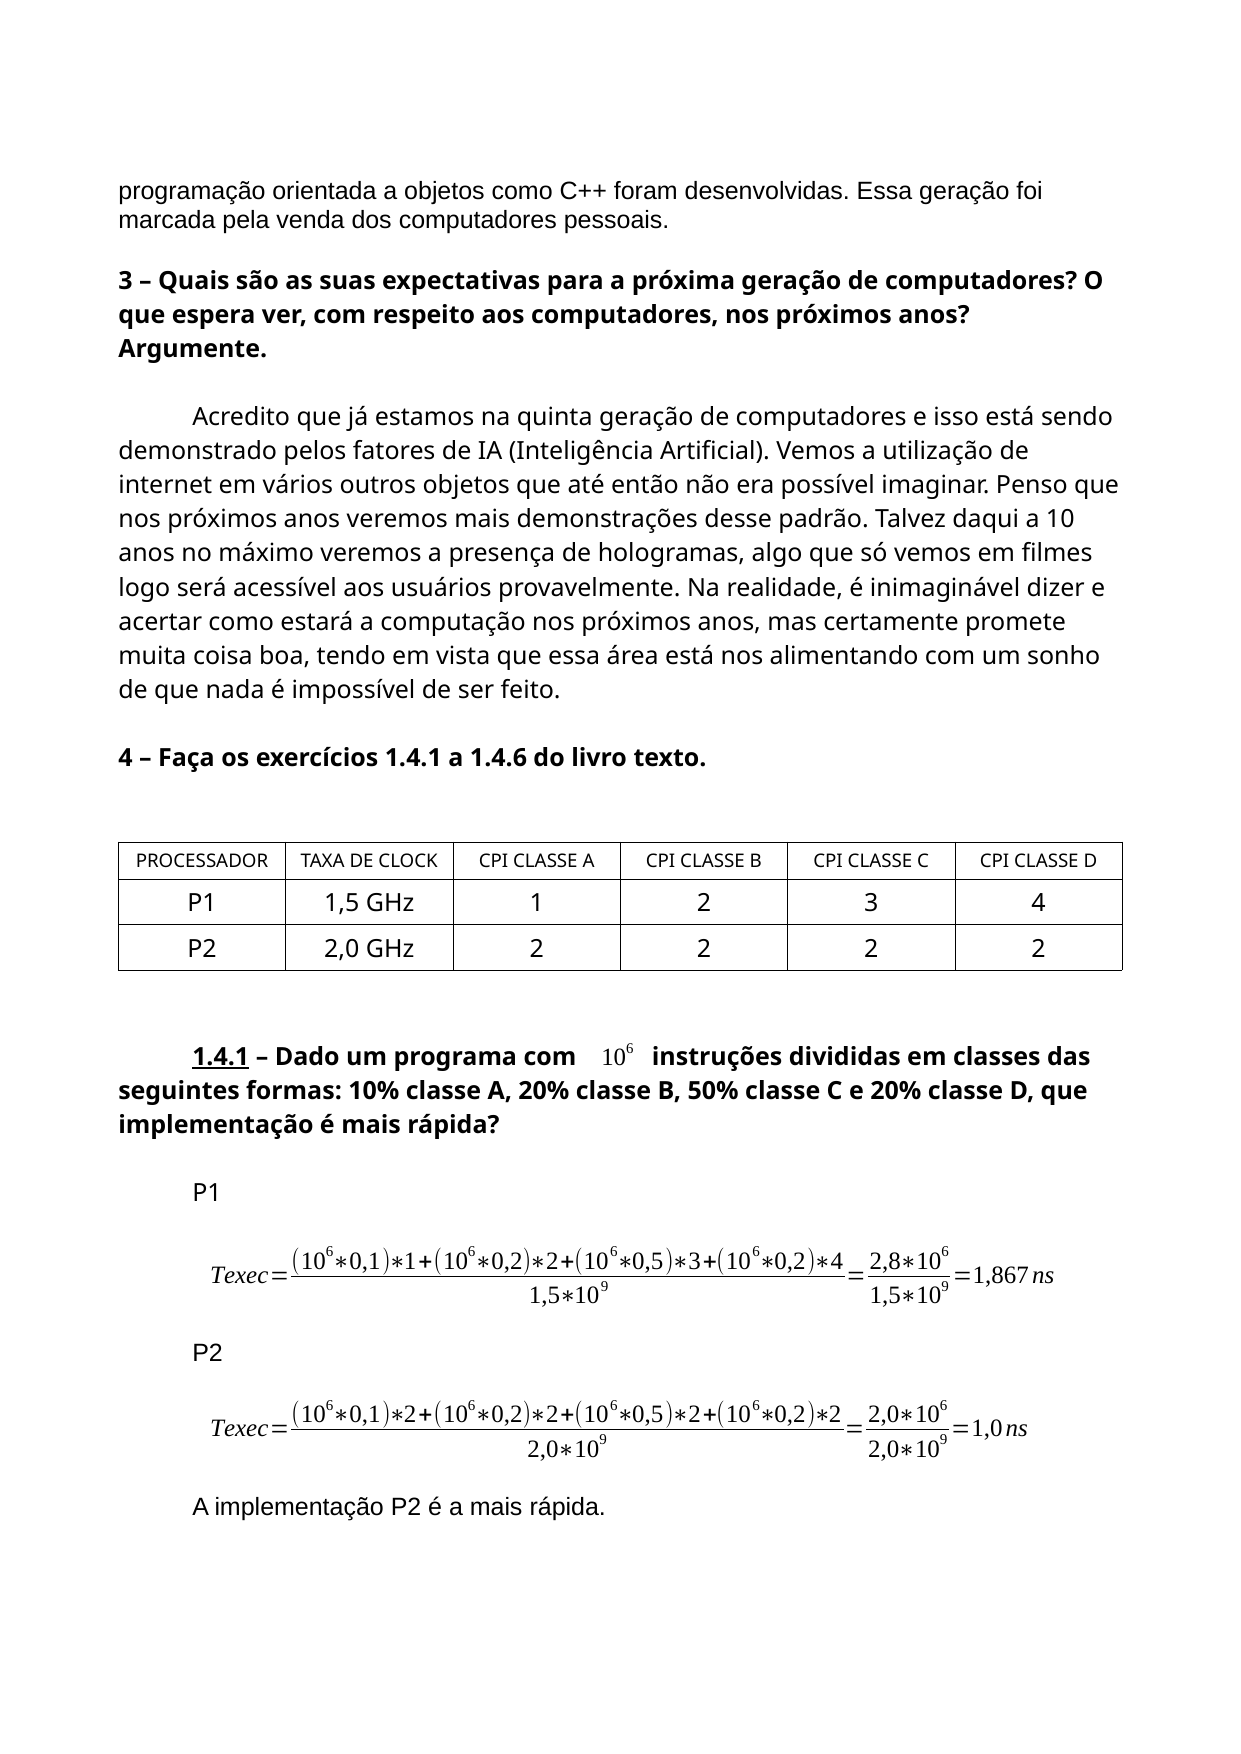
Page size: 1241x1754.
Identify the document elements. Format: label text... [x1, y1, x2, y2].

table_header CPI CLASSE A [454, 843, 620, 879]
table_cell 2 [788, 925, 955, 970]
text programação orientada a objetos como C++ foram desenvolvidas. Essa geração foi marcada pela venda dos computadores pessoais. [118, 176, 1122, 234]
table_cell 4 [956, 880, 1122, 924]
text Acredito que já estamos na quinta geração de computadores e isso está sendo demonstrado pelos fatores de IA (Inteligência Artificial). Vemos a utilização de internet em vários outros objetos que até então não era possível imaginar. Penso que nos próximos anos veremos mais demonstrações desse padrão. Talvez daqui a 10 anos no máximo veremos a presença de hologramas, algo que só vemos em filmes logo será acessível aos usuários provavelmente. Na realidade, é inimaginável dizer e acertar como estará a computação nos próximos anos, mas certamente promete muita coisa boa, tendo em vista que essa área está nos alimentando com um sonho de que nada é impossível de ser feito. [118, 399, 1122, 705]
table_cell 3 [788, 880, 955, 924]
table_header CPI CLASSE D [956, 843, 1122, 879]
text A implementação P2 é a mais rápida. [118, 1492, 1122, 1521]
table_cell 2 [621, 925, 787, 970]
text 3 – Quais são as suas expectativas para a próxima geração de computadores? O que espera ver, com respeito aos computadores, nos próximos anos? Argumente. [118, 263, 1122, 399]
table_cell P1 [119, 880, 285, 924]
text 1.4.1 – Dado um programa com instruções divididas em classes das seguintes formas: 10% classe A, 20% classe B, 50% classe C e 20% classe D, que implementação é mais rápida? [118, 1038, 1122, 1140]
table_cell 1,5 GHz [286, 880, 453, 924]
table_cell 2,0 GHz [286, 925, 453, 970]
table_header PROCESSADOR [119, 843, 285, 879]
table_header CPI CLASSE B [621, 843, 787, 879]
table_header CPI CLASSE C [788, 843, 955, 879]
table_header TAXA DE CLOCK [286, 843, 453, 879]
table_cell 2 [621, 880, 787, 924]
text P2 [118, 1338, 1122, 1367]
text P1 [118, 1174, 1122, 1208]
table_cell 2 [454, 925, 620, 970]
table_cell 1 [454, 880, 620, 924]
table_cell P2 [119, 925, 285, 970]
table_cell 2 [956, 925, 1122, 970]
text 4 – Faça os exercícios 1.4.1 a 1.4.6 do livro texto. [118, 739, 1122, 773]
